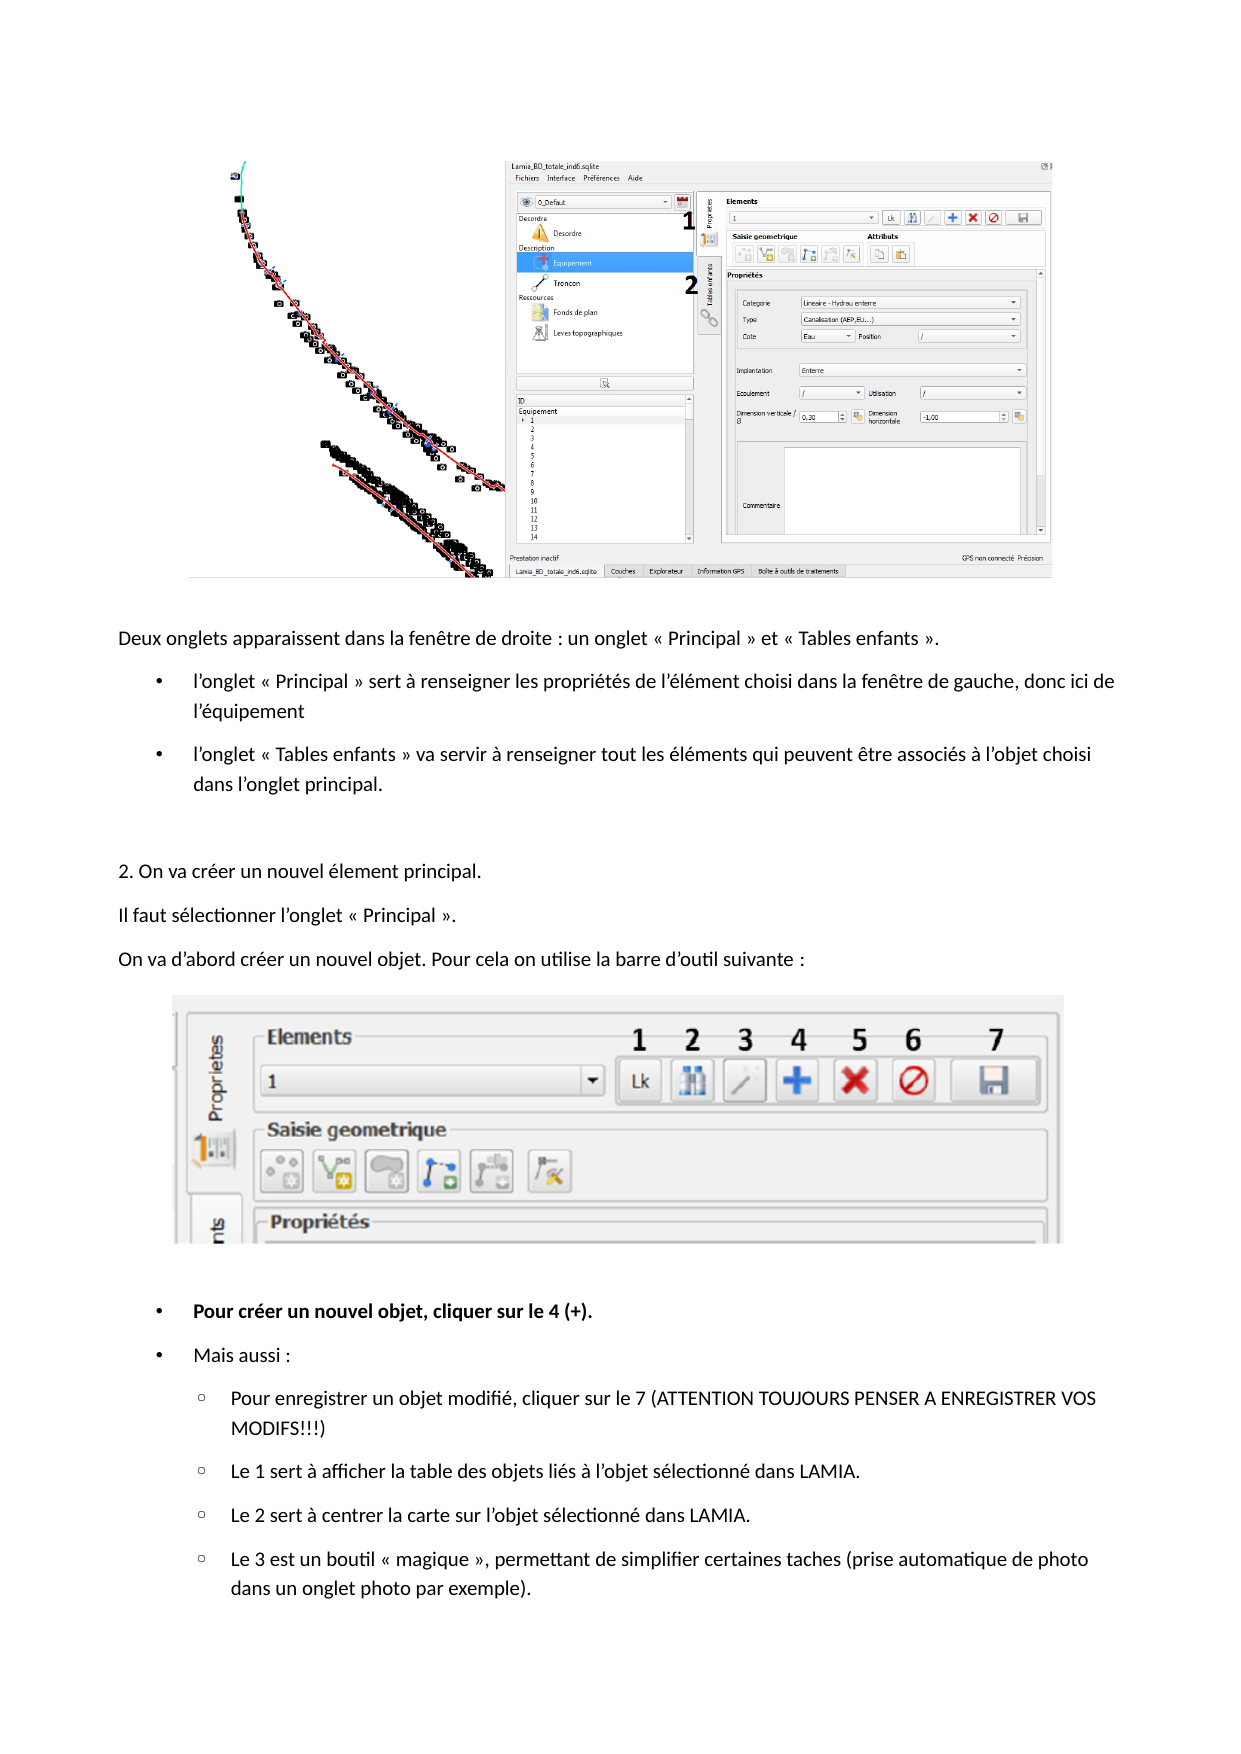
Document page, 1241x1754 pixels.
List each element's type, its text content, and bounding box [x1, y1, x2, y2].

list l’onglet « Principal » sert à renseigner les propriétés de l’élément choisi dans la fenêtre de gauche, donc ici de l’équipement [156, 669, 1122, 723]
list Pour créer un nouvel objet, cliquer sur le 4 (+). [156, 1298, 1122, 1323]
picture [171, 989, 1070, 1251]
list l’onglet « Tables enfants » va servir à renseigner tout les éléments qui peuvent être associés à l’objet choisi dans l’onglet principal. [156, 742, 1122, 796]
list Pour enregistrer un objet modifié, cliquer sur le 7 (ATTENTION TOUJOURS PENSER A ENREGISTRER VOS MODIFS!!!) [193, 1386, 1122, 1440]
list Mais aussi : [156, 1342, 1122, 1367]
text 2. On va créer un nouvel élement principal. [118, 858, 1122, 884]
list Le 1 sert à afficher la table des objets liés à l’objet sélectionné dans LAMIA. [193, 1458, 1122, 1484]
text On va d’abord créer un nouvel objet. Pour cela on utilise la barre d’outil suivante : [118, 946, 1122, 971]
list Le 3 est un boutil « magique », permettant de simplifier certaines taches (prise automatique de photo dans un onglet photo par exemple). [193, 1546, 1122, 1601]
picture [187, 161, 1053, 578]
text Deux onglets apparaissent dans la fenêtre de droite : un onglet « Principal » et « Tables enfants ». [118, 625, 1122, 650]
text Il faut sélectionner l’onglet « Principal ». [118, 902, 1122, 927]
list Le 2 sert à centrer la carte sur l’objet sélectionné dans LAMIA. [193, 1502, 1122, 1528]
